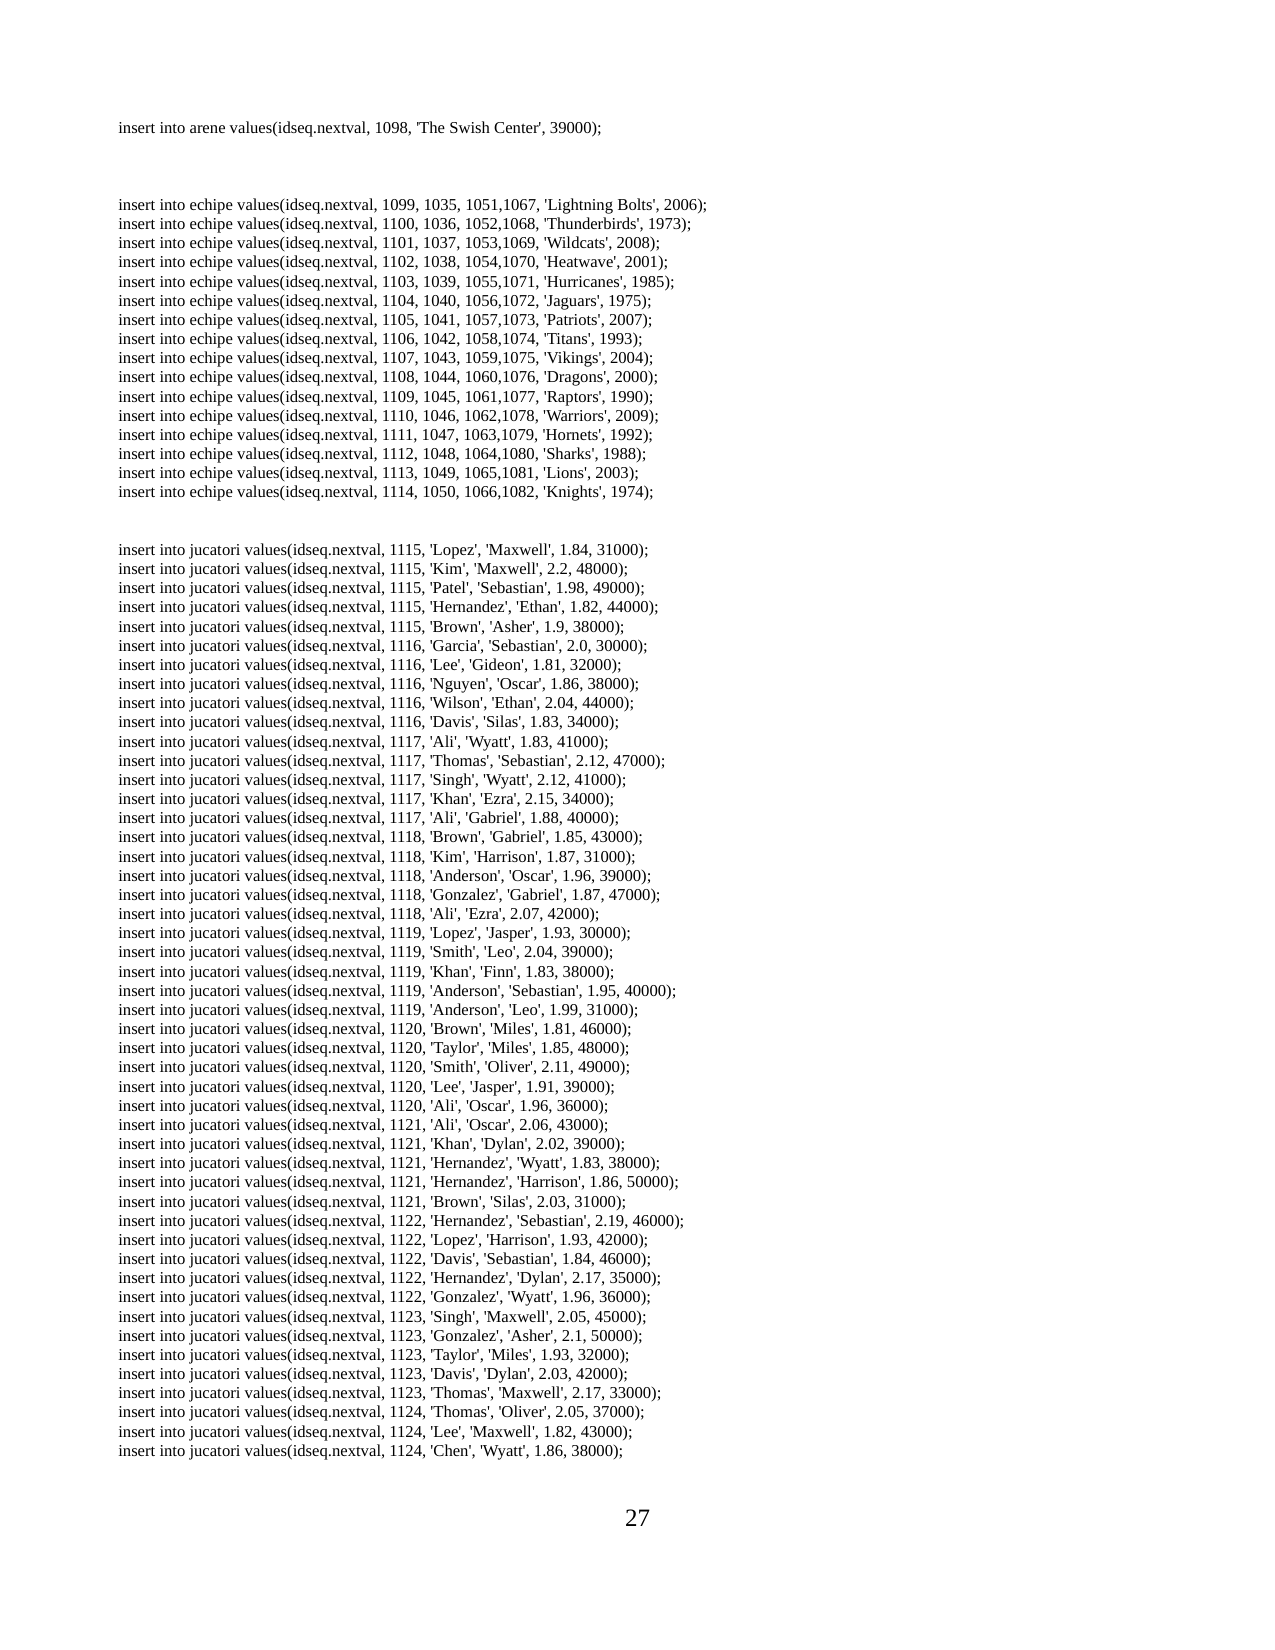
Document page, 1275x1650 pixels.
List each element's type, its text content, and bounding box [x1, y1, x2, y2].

text insert into echipe values(idseq.nextval, 1108, 1044, 1060,1076, 'Dragons', 2000); [118, 367, 1157, 386]
text insert into jucatori values(idseq.nextval, 1123, 'Thomas', 'Maxwell', 2.17, 33000); [118, 1383, 1157, 1402]
text insert into echipe values(idseq.nextval, 1105, 1041, 1057,1073, 'Patriots', 2007); [118, 310, 1157, 329]
text insert into jucatori values(idseq.nextval, 1119, 'Anderson', 'Sebastian', 1.95, 40000); [118, 981, 1157, 1000]
text insert into jucatori values(idseq.nextval, 1115, 'Patel', 'Sebastian', 1.98, 49000); [118, 578, 1157, 597]
text insert into jucatori values(idseq.nextval, 1115, 'Lopez', 'Maxwell', 1.84, 31000); [118, 540, 1157, 559]
text insert into jucatori values(idseq.nextval, 1118, 'Anderson', 'Oscar', 1.96, 39000); [118, 866, 1157, 885]
text insert into echipe values(idseq.nextval, 1113, 1049, 1065,1081, 'Lions', 2003); [118, 463, 1157, 482]
text insert into echipe values(idseq.nextval, 1103, 1039, 1055,1071, 'Hurricanes', 1985); [118, 271, 1157, 291]
text insert into echipe values(idseq.nextval, 1110, 1046, 1062,1078, 'Warriors', 2009); [118, 406, 1157, 425]
text insert into jucatori values(idseq.nextval, 1122, 'Lopez', 'Harrison', 1.93, 42000); [118, 1230, 1157, 1249]
text insert into echipe values(idseq.nextval, 1112, 1048, 1064,1080, 'Sharks', 1988); [118, 444, 1157, 463]
text insert into jucatori values(idseq.nextval, 1119, 'Lopez', 'Jasper', 1.93, 30000); [118, 923, 1157, 942]
text insert into jucatori values(idseq.nextval, 1120, 'Smith', 'Oliver', 2.11, 49000); [118, 1057, 1157, 1076]
text insert into echipe values(idseq.nextval, 1102, 1038, 1054,1070, 'Heatwave', 2001); [118, 252, 1157, 271]
text insert into jucatori values(idseq.nextval, 1121, 'Ali', 'Oscar', 2.06, 43000); [118, 1115, 1157, 1134]
text insert into jucatori values(idseq.nextval, 1116, 'Nguyen', 'Oscar', 1.86, 38000); [118, 674, 1157, 693]
text insert into jucatori values(idseq.nextval, 1121, 'Hernandez', 'Wyatt', 1.83, 38000); [118, 1153, 1157, 1172]
text insert into echipe values(idseq.nextval, 1106, 1042, 1058,1074, 'Titans', 1993); [118, 329, 1157, 348]
text insert into echipe values(idseq.nextval, 1114, 1050, 1066,1082, 'Knights', 1974); [118, 482, 1157, 501]
text insert into jucatori values(idseq.nextval, 1123, 'Gonzalez', 'Asher', 2.1, 50000); [118, 1326, 1157, 1345]
text insert into jucatori values(idseq.nextval, 1117, 'Ali', 'Wyatt', 1.83, 41000); [118, 731, 1157, 751]
text insert into jucatori values(idseq.nextval, 1117, 'Khan', 'Ezra', 2.15, 34000); [118, 789, 1157, 808]
text insert into jucatori values(idseq.nextval, 1123, 'Singh', 'Maxwell', 2.05, 45000); [118, 1306, 1157, 1326]
text insert into echipe values(idseq.nextval, 1111, 1047, 1063,1079, 'Hornets', 1992); [118, 425, 1157, 444]
text insert into jucatori values(idseq.nextval, 1124, 'Lee', 'Maxwell', 1.82, 43000); [118, 1421, 1157, 1441]
text insert into jucatori values(idseq.nextval, 1118, 'Ali', 'Ezra', 2.07, 42000); [118, 904, 1157, 923]
text insert into jucatori values(idseq.nextval, 1118, 'Gonzalez', 'Gabriel', 1.87, 47000); [118, 885, 1157, 904]
text insert into jucatori values(idseq.nextval, 1117, 'Ali', 'Gabriel', 1.88, 40000); [118, 808, 1157, 827]
text insert into echipe values(idseq.nextval, 1109, 1045, 1061,1077, 'Raptors', 1990); [118, 386, 1157, 406]
text insert into jucatori values(idseq.nextval, 1119, 'Anderson', 'Leo', 1.99, 31000); [118, 1000, 1157, 1019]
text insert into jucatori values(idseq.nextval, 1119, 'Khan', 'Finn', 1.83, 38000); [118, 961, 1157, 981]
text insert into echipe values(idseq.nextval, 1101, 1037, 1053,1069, 'Wildcats', 2008); [118, 233, 1157, 252]
text insert into echipe values(idseq.nextval, 1107, 1043, 1059,1075, 'Vikings', 2004); [118, 348, 1157, 367]
text insert into echipe values(idseq.nextval, 1100, 1036, 1052,1068, 'Thunderbirds', 1973); [118, 214, 1157, 233]
text insert into jucatori values(idseq.nextval, 1116, 'Davis', 'Silas', 1.83, 34000); [118, 712, 1157, 731]
text insert into jucatori values(idseq.nextval, 1123, 'Taylor', 'Miles', 1.93, 32000); [118, 1345, 1157, 1364]
text insert into jucatori values(idseq.nextval, 1120, 'Brown', 'Miles', 1.81, 46000); [118, 1019, 1157, 1038]
text insert into jucatori values(idseq.nextval, 1117, 'Thomas', 'Sebastian', 2.12, 47000); [118, 751, 1157, 770]
text insert into jucatori values(idseq.nextval, 1121, 'Khan', 'Dylan', 2.02, 39000); [118, 1134, 1157, 1153]
text insert into jucatori values(idseq.nextval, 1118, 'Kim', 'Harrison', 1.87, 31000); [118, 846, 1157, 866]
text insert into jucatori values(idseq.nextval, 1122, 'Hernandez', 'Sebastian', 2.19, 46000); [118, 1211, 1157, 1230]
text insert into jucatori values(idseq.nextval, 1124, 'Chen', 'Wyatt', 1.86, 38000); [118, 1441, 1157, 1460]
text insert into jucatori values(idseq.nextval, 1120, 'Ali', 'Oscar', 1.96, 36000); [118, 1096, 1157, 1115]
text insert into jucatori values(idseq.nextval, 1116, 'Wilson', 'Ethan', 2.04, 44000); [118, 693, 1157, 712]
text insert into jucatori values(idseq.nextval, 1116, 'Lee', 'Gideon', 1.81, 32000); [118, 655, 1157, 674]
text insert into jucatori values(idseq.nextval, 1120, 'Taylor', 'Miles', 1.85, 48000); [118, 1038, 1157, 1057]
text insert into jucatori values(idseq.nextval, 1123, 'Davis', 'Dylan', 2.03, 42000); [118, 1364, 1157, 1383]
text insert into jucatori values(idseq.nextval, 1118, 'Brown', 'Gabriel', 1.85, 43000); [118, 827, 1157, 846]
text insert into arene values(idseq.nextval, 1098, 'The Swish Center', 39000); [118, 118, 1157, 137]
text insert into echipe values(idseq.nextval, 1099, 1035, 1051,1067, 'Lightning Bolts', 2006); [118, 195, 1157, 214]
text insert into jucatori values(idseq.nextval, 1115, 'Kim', 'Maxwell', 2.2, 48000); [118, 559, 1157, 578]
text insert into jucatori values(idseq.nextval, 1115, 'Brown', 'Asher', 1.9, 38000); [118, 616, 1157, 636]
text insert into jucatori values(idseq.nextval, 1122, 'Hernandez', 'Dylan', 2.17, 35000); [118, 1268, 1157, 1287]
text insert into echipe values(idseq.nextval, 1104, 1040, 1056,1072, 'Jaguars', 1975); [118, 291, 1157, 310]
text insert into jucatori values(idseq.nextval, 1115, 'Hernandez', 'Ethan', 1.82, 44000); [118, 597, 1157, 616]
text insert into jucatori values(idseq.nextval, 1122, 'Davis', 'Sebastian', 1.84, 46000); [118, 1249, 1157, 1268]
text insert into jucatori values(idseq.nextval, 1124, 'Thomas', 'Oliver', 2.05, 37000); [118, 1402, 1157, 1421]
text insert into jucatori values(idseq.nextval, 1121, 'Hernandez', 'Harrison', 1.86, 50000); [118, 1172, 1157, 1191]
text insert into jucatori values(idseq.nextval, 1122, 'Gonzalez', 'Wyatt', 1.96, 36000); [118, 1287, 1157, 1306]
text insert into jucatori values(idseq.nextval, 1120, 'Lee', 'Jasper', 1.91, 39000); [118, 1076, 1157, 1096]
text insert into jucatori values(idseq.nextval, 1116, 'Garcia', 'Sebastian', 2.0, 30000); [118, 636, 1157, 655]
text insert into jucatori values(idseq.nextval, 1117, 'Singh', 'Wyatt', 2.12, 41000); [118, 770, 1157, 789]
text insert into jucatori values(idseq.nextval, 1121, 'Brown', 'Silas', 2.03, 31000); [118, 1191, 1157, 1211]
text insert into jucatori values(idseq.nextval, 1119, 'Smith', 'Leo', 2.04, 39000); [118, 942, 1157, 961]
